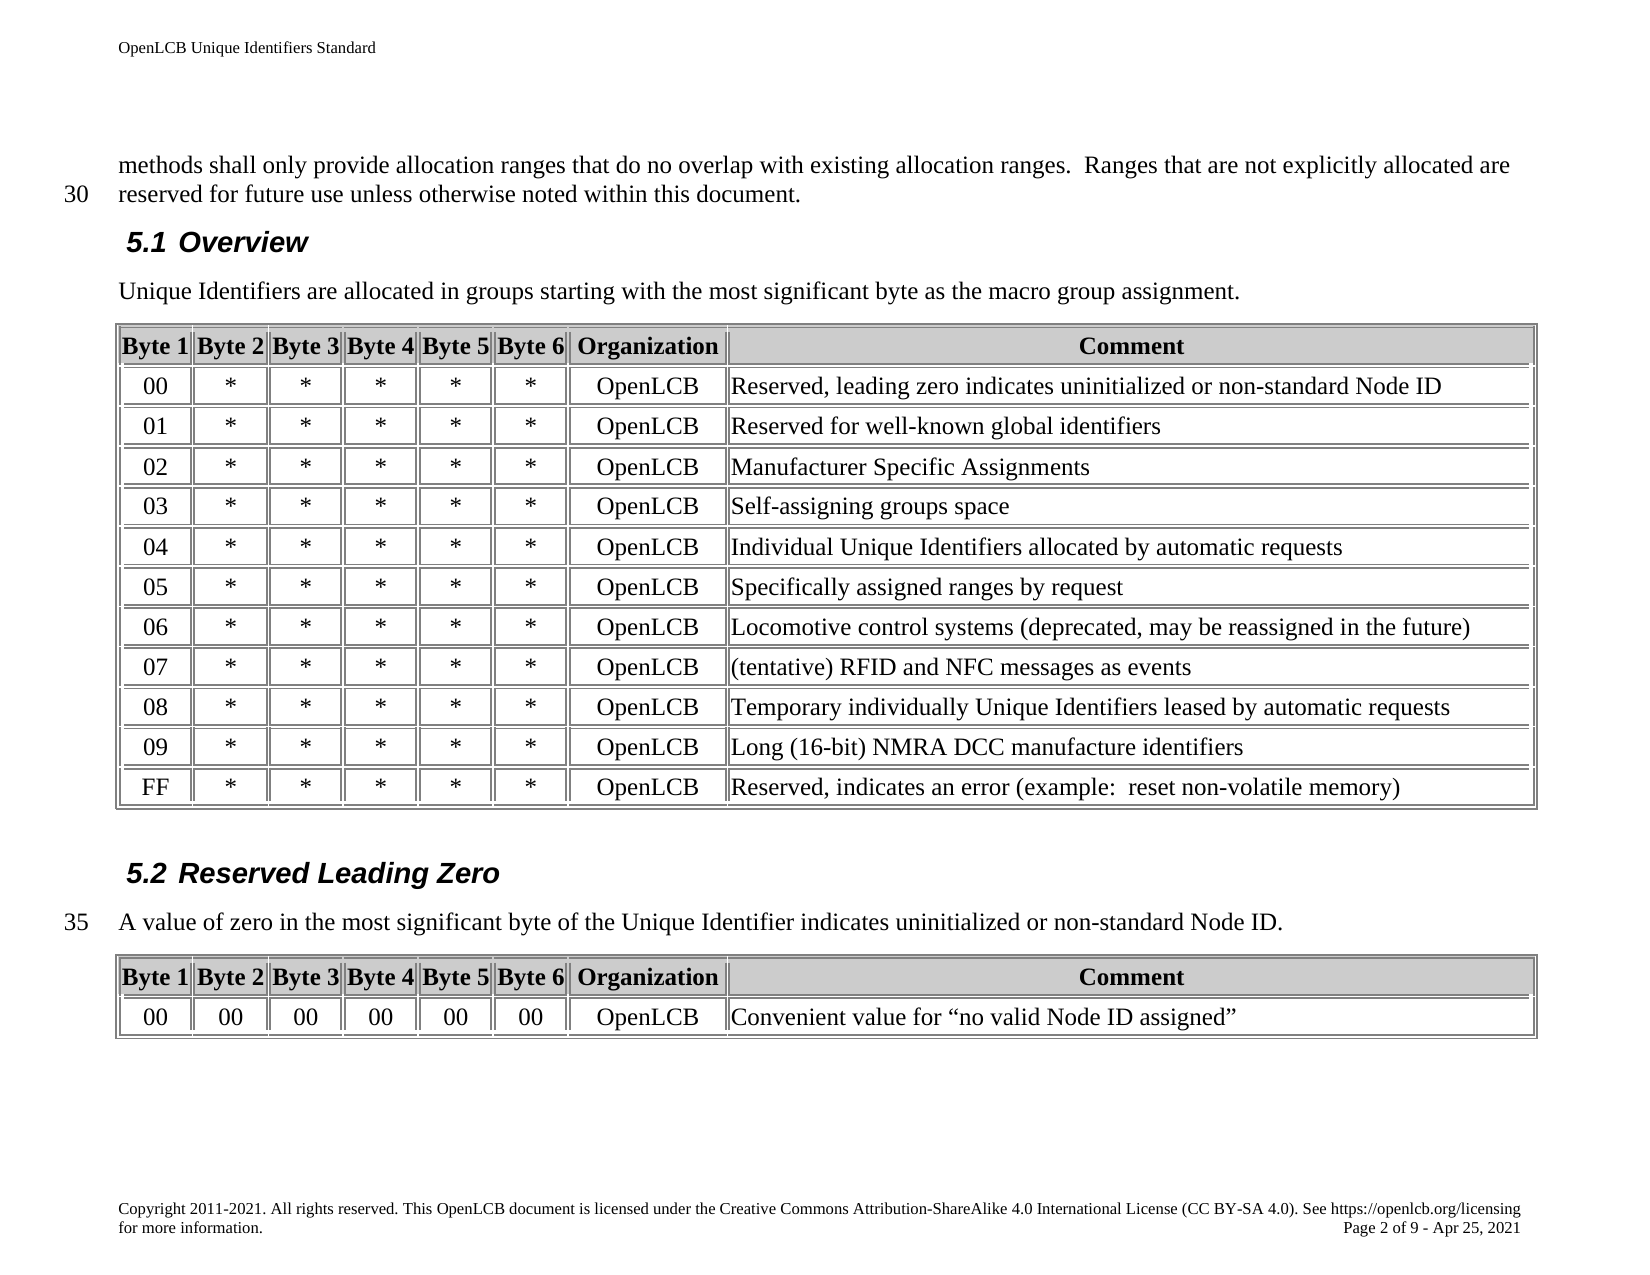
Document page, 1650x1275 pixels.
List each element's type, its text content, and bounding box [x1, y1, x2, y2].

table_cell * [271, 368, 340, 403]
table_cell * [271, 489, 340, 523]
table_cell (tentative) RFID and NFC messages as events [728, 644, 1535, 684]
table_header Byte 3 [269, 325, 343, 363]
table_cell * [421, 649, 490, 684]
table_cell * [346, 649, 415, 684]
table_cell * [346, 689, 415, 724]
table_cell * [271, 689, 340, 724]
table_header Byte 5 [418, 956, 493, 994]
table_cell * [346, 449, 415, 483]
table_cell Individual Unique Identifiers allocated by automatic requests [728, 524, 1535, 563]
table_cell * [271, 408, 340, 443]
table_cell Reserved, indicates an error (example: reset non-volatile memory) [728, 764, 1535, 804]
table_header Comment [728, 328, 1533, 363]
table_header Organization [568, 325, 727, 363]
table_cell * [195, 649, 266, 684]
table_cell OpenLCB [571, 649, 725, 684]
table_header Byte 4 [343, 956, 418, 994]
table_cell 00 [493, 994, 568, 1034]
table_cell OpenLCB [568, 994, 727, 1034]
table_cell Convenient value for “no valid Node ID assigned” [728, 994, 1535, 1034]
table_cell OpenLCB [571, 689, 725, 724]
table_cell * [195, 529, 266, 563]
table_cell * [496, 449, 565, 483]
table_cell OpenLCB [571, 449, 725, 483]
table_cell * [496, 489, 565, 523]
table_cell * [496, 408, 565, 443]
table_header Byte 1 [121, 959, 192, 994]
table_cell Specifically assigned ranges by request [728, 564, 1535, 604]
table_cell * [271, 609, 340, 644]
table_cell * [343, 764, 418, 804]
table_header Byte 2 [193, 959, 268, 994]
table_header Byte 3 [269, 956, 343, 994]
table_cell * [195, 449, 266, 483]
table_cell * [421, 529, 490, 563]
table_cell * [271, 529, 340, 563]
table_header Byte 4 [343, 325, 418, 363]
table_cell * [421, 569, 490, 604]
table_cell 07 [118, 644, 192, 684]
table_cell OpenLCB [571, 368, 725, 403]
table_cell 06 [118, 604, 192, 644]
table_header Byte 5 [418, 325, 493, 363]
subtitle Overview [118, 225, 1532, 259]
table_cell * [195, 408, 266, 443]
table_cell OpenLCB [571, 529, 725, 563]
table_cell * [195, 689, 266, 724]
table_cell 00 [118, 363, 192, 403]
table_cell * [421, 449, 490, 483]
table_cell * [346, 408, 415, 443]
table_cell 01 [118, 403, 192, 443]
table_cell * [421, 689, 490, 724]
table_cell * [421, 408, 490, 443]
text methods shall only provide allocation ranges that do no overlap with existing allocation ranges. Ranges that are not explicitly allocated are reserved for future use unless otherwise noted within this document. [118, 150, 1532, 207]
table_cell FF [118, 764, 192, 804]
table_header Byte 1 [121, 328, 192, 363]
table_cell OpenLCB [571, 569, 725, 604]
table_cell * [421, 489, 490, 523]
table_cell * [496, 729, 565, 764]
table_cell OpenLCB [571, 729, 725, 764]
text A value of zero in the most significant byte of the Unique Identifier indicates uninitialized or non-standard Node ID. [118, 907, 1532, 936]
table_cell Reserved for well-known global identifiers [728, 403, 1535, 443]
table_cell * [346, 529, 415, 563]
table_cell 00 [193, 999, 268, 1034]
table_cell * [493, 764, 568, 804]
table_cell 00 [118, 994, 192, 1034]
table_cell * [195, 609, 266, 644]
table_cell * [418, 764, 493, 804]
table_header Byte 6 [493, 956, 568, 994]
table_header Organization [568, 956, 727, 994]
table_cell * [195, 368, 266, 403]
table_header Byte 6 [493, 325, 568, 363]
table_cell * [496, 529, 565, 563]
table_cell * [193, 770, 268, 804]
table_cell Long (16-bit) NMRA DCC manufacture identifiers [728, 724, 1535, 764]
table_cell Temporary individually Unique Identifiers leased by automatic requests [728, 684, 1535, 724]
table_cell * [346, 489, 415, 523]
table_cell * [346, 368, 415, 403]
table_cell * [496, 569, 565, 604]
table_cell OpenLCB [571, 609, 725, 644]
table_cell * [421, 609, 490, 644]
table_cell * [269, 764, 343, 804]
table_cell * [421, 729, 490, 764]
table_cell OpenLCB [571, 489, 725, 523]
table_cell * [195, 729, 266, 764]
table_cell * [496, 368, 565, 403]
table_cell * [421, 368, 490, 403]
table_cell * [195, 489, 266, 523]
table_cell 00 [418, 994, 493, 1034]
table_cell * [346, 569, 415, 604]
table_cell 08 [118, 684, 192, 724]
subtitle Reserved Leading Zero [118, 856, 1532, 889]
table_cell OpenLCB [568, 764, 727, 804]
table_cell 05 [118, 564, 192, 604]
table_cell * [195, 569, 266, 604]
table_cell 00 [269, 994, 343, 1034]
table_cell Locomotive control systems (deprecated, may be reassigned in the future) [728, 604, 1535, 644]
table_cell 03 [118, 483, 192, 523]
table_cell 02 [118, 443, 192, 483]
table_cell * [496, 609, 565, 644]
table_cell * [271, 569, 340, 604]
table_cell * [271, 729, 340, 764]
table_cell 04 [118, 524, 192, 563]
table_cell OpenLCB [571, 408, 725, 443]
table_cell 09 [118, 724, 192, 764]
table_cell Manufacturer Specific Assignments [728, 443, 1535, 483]
table_header Comment [728, 959, 1533, 994]
table_cell * [271, 449, 340, 483]
table_cell 00 [343, 994, 418, 1034]
table_cell * [271, 649, 340, 684]
table_cell * [496, 649, 565, 684]
table_cell Reserved, leading zero indicates uninitialized or non-standard Node ID [728, 363, 1535, 403]
table_cell Self-assigning groups space [728, 483, 1535, 523]
table_cell * [346, 729, 415, 764]
table_cell * [346, 609, 415, 644]
table_header Byte 2 [193, 328, 268, 363]
table_cell * [496, 689, 565, 724]
text Unique Identifiers are allocated in groups starting with the most significant byte as the macro group assignment. [118, 276, 1532, 305]
